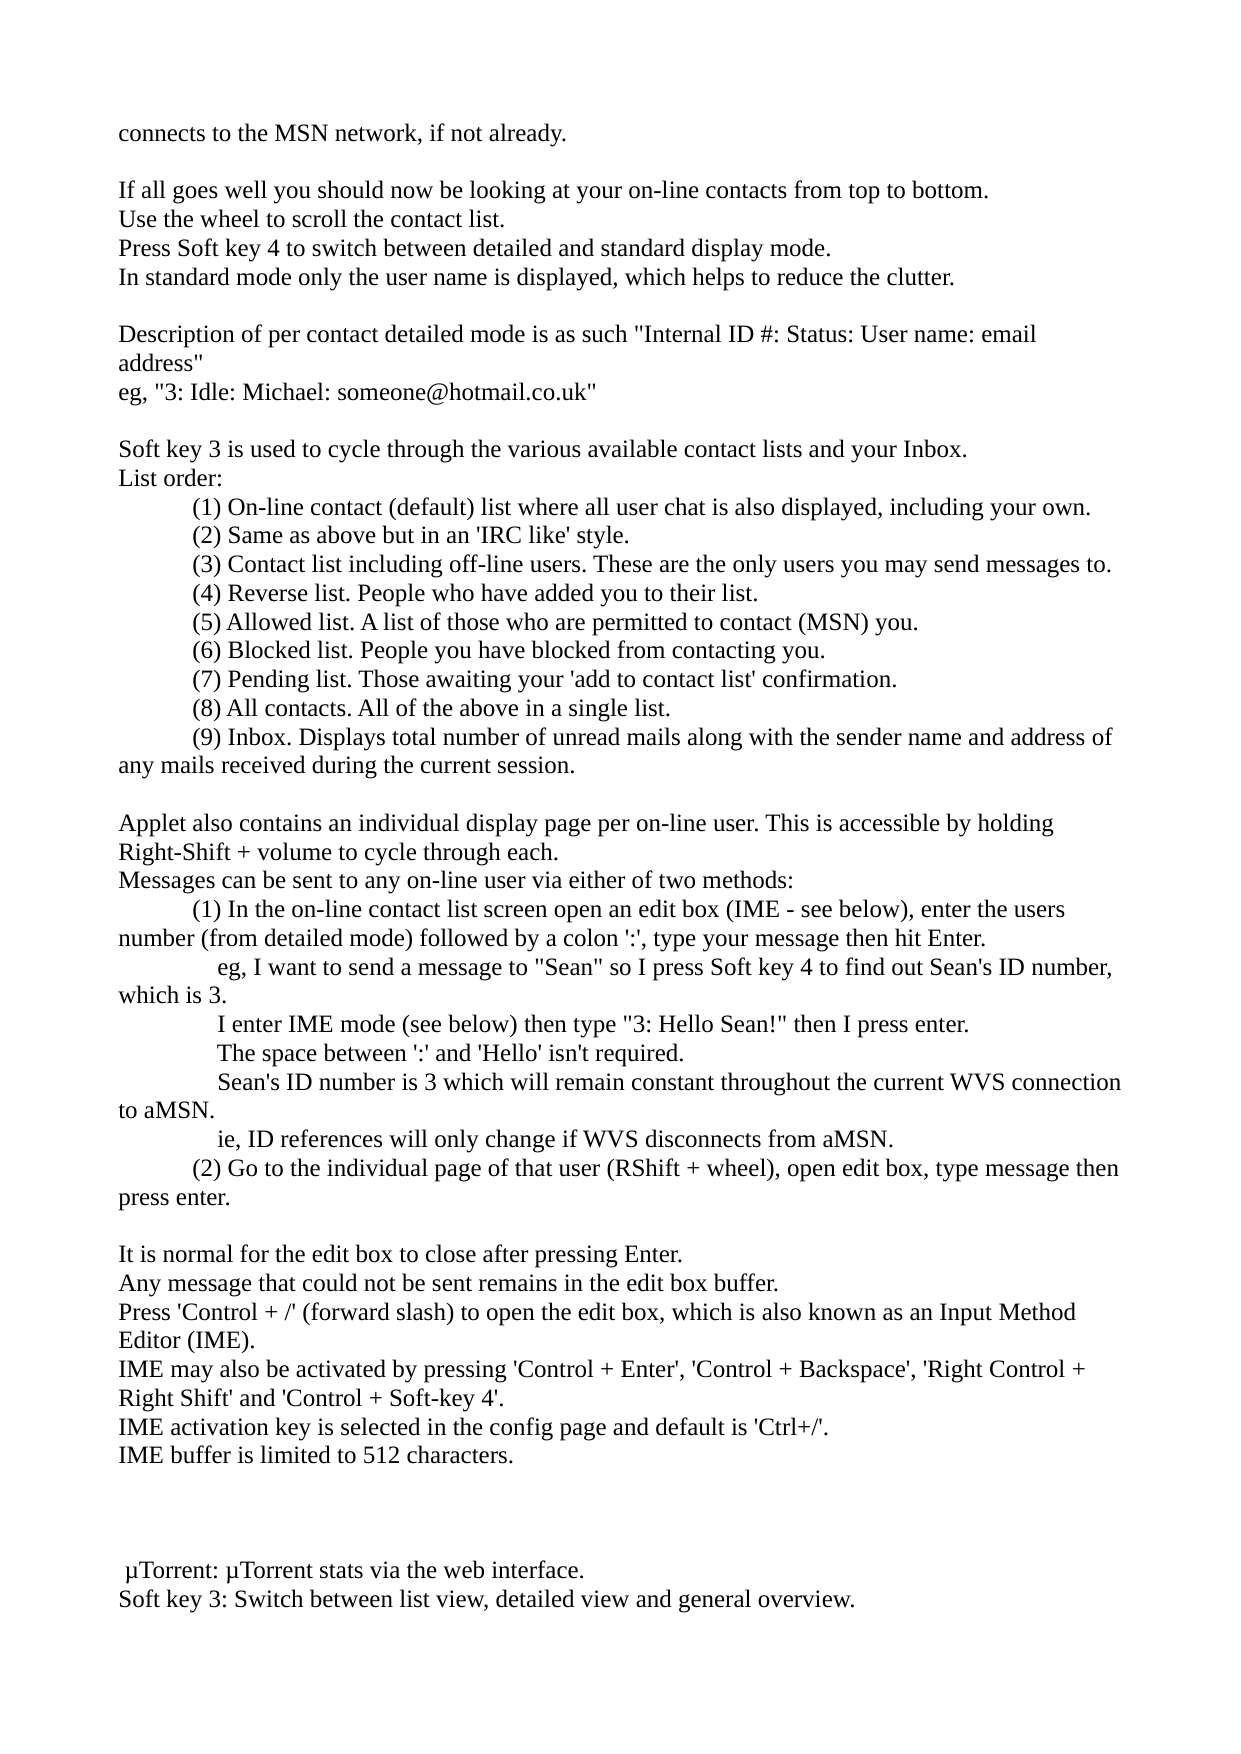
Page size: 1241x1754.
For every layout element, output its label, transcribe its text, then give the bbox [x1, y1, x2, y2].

text In standard mode only the user name is displayed, which helps to reduce the clutter. [118, 262, 1122, 291]
text Soft key 3 is used to cycle through the various available contact lists and your Inbox. [118, 434, 1122, 463]
text Press Soft key 4 to switch between detailed and standard display mode. [118, 233, 1122, 262]
text µTorrent: µTorrent stats via the web interface. [118, 1556, 1122, 1584]
text List order: [118, 463, 1122, 492]
text If all goes well you should now be looking at your on-line contacts from top to bottom. [118, 176, 1122, 204]
text Applet also contains an individual display page per on-line user. This is accessible by holding Right-Shift + volume to cycle through each. [118, 808, 1122, 866]
text Any message that could not be sent remains in the edit box buffer. [118, 1268, 1122, 1297]
text eg, "3: Idle: Michael: someone@hotmail.co.uk" [118, 377, 1122, 406]
text (9) Inbox. Displays total number of unread mails along with the sender name and address of any mails received during the current session. [118, 722, 1122, 779]
text Sean's ID number is 3 which will remain constant throughout the current WVS connection to aMSN. [118, 1067, 1122, 1124]
text It is normal for the edit box to close after pressing Enter. [118, 1239, 1122, 1268]
text connects to the MSN network, if not already. [118, 118, 1122, 147]
text Messages can be sent to any on-line user via either of two methods: [118, 866, 1122, 894]
text (8) All contacts. All of the above in a single list. [118, 693, 1122, 722]
text I enter IME mode (see below) then type "3: Hello Sean!" then I press enter. [118, 1009, 1122, 1038]
text IME activation key is selected in the config page and default is 'Ctrl+/'. [118, 1412, 1122, 1441]
text Press 'Control + /' (forward slash) to open the edit box, which is also known as an Input Method Editor (IME). [118, 1297, 1122, 1354]
text (6) Blocked list. People you have blocked from contacting you. [118, 636, 1122, 664]
text Use the wheel to scroll the contact list. [118, 204, 1122, 233]
text Soft key 3: Switch between list view, detailed view and general overview. [118, 1584, 1122, 1613]
text (2) Go to the individual page of that user (RShift + wheel), open edit box, type message then press enter. [118, 1153, 1122, 1211]
text IME may also be activated by pressing 'Control + Enter', 'Control + Backspace', 'Right Control + Right Shift' and 'Control + Soft-key 4'. [118, 1354, 1122, 1412]
text eg, I want to send a message to "Sean" so I press Soft key 4 to find out Sean's ID number, which is 3. [118, 952, 1122, 1009]
text (2) Same as above but in an 'IRC like' style. [118, 521, 1122, 549]
text Description of per contact detailed mode is as such "Internal ID #: Status: User name: email address" [118, 319, 1122, 377]
text (5) Allowed list. A list of those who are permitted to contact (MSN) you. [118, 607, 1122, 636]
text (1) In the on-line contact list screen open an edit box (IME - see below), enter the users number (from detailed mode) followed by a colon ':', type your message then hit Enter. [118, 894, 1122, 952]
text ie, ID references will only change if WVS disconnects from aMSN. [118, 1124, 1122, 1153]
text (3) Contact list including off-line users. These are the only users you may send messages to. [118, 549, 1122, 578]
text (4) Reverse list. People who have added you to their list. [118, 578, 1122, 607]
text (7) Pending list. Those awaiting your 'add to contact list' confirmation. [118, 664, 1122, 693]
text IME buffer is limited to 512 characters. [118, 1441, 1122, 1469]
text The space between ':' and 'Hello' isn't required. [118, 1038, 1122, 1067]
text (1) On-line contact (default) list where all user chat is also displayed, including your own. [118, 492, 1122, 521]
